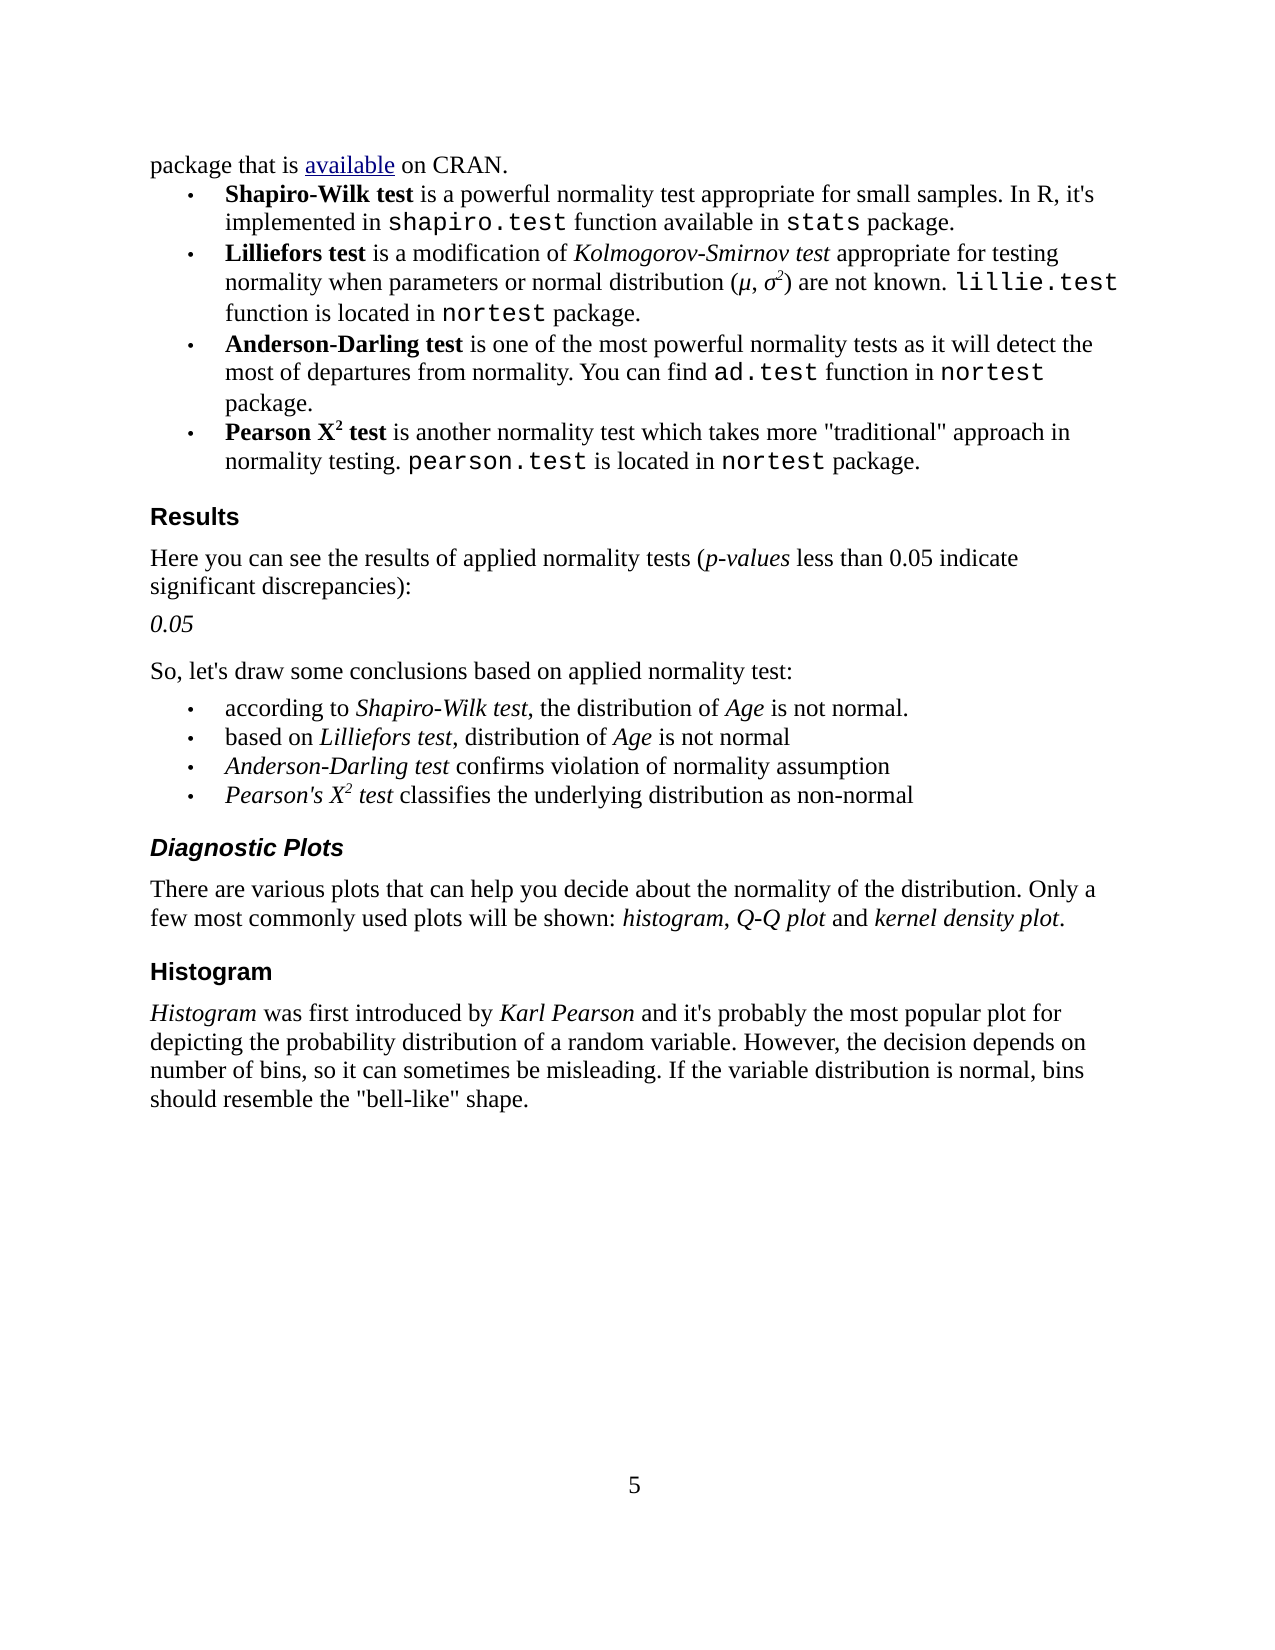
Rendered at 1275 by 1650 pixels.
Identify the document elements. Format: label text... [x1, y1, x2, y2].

list Pearson's Χ2 test classifies the underlying distribution as non-normal [187, 780, 1125, 808]
subtitle Results [150, 502, 1125, 530]
subtitle Diagnostic Plots [150, 833, 1125, 862]
text Histogram was first introduced by Karl Pearson and it's probably the most popular plot for depicting the probability distribution of a random variable. However, the decision depends on number of bins, so it can sometimes be misleading. If the variable distribution is normal, bins should resemble the "bell-like" shape. [150, 998, 1125, 1113]
text There are various plots that can help you decide about the normality of the distribution. Only a few most commonly used plots will be shown: histogram, Q-Q plot and kernel density plot. [150, 874, 1125, 932]
text Here you can see the results of applied normality tests (p-values less than 0.05 indicate significant discrepancies): [150, 543, 1125, 600]
text So, let's draw some conclusions based on applied normality test: [150, 656, 1125, 684]
list based on Lilliefors test, distribution of Age is not normal [187, 722, 1125, 751]
text package that is available on CRAN. [150, 150, 1125, 179]
list according to Shapiro-Wilk test, the distribution of Age is not normal. [187, 693, 1125, 722]
list Anderson-Darling test is one of the most powerful normality tests as it will detect the most of departures from normality. You can find ad.test function in nortest package. [187, 329, 1125, 417]
list Lilliefors test is a modification of Kolmogorov-Smirnov test appropriate for testing normality when parameters or normal distribution (μ, σ2) are not known. lillie.test function is located in nortest package. [187, 238, 1125, 329]
list Pearson Χ2 test is another normality test which takes more "traditional" approach in normality testing. pearson.test is located in nortest package. [187, 417, 1125, 477]
list Shapiro-Wilk test is a powerful normality test appropriate for small samples. In R, it's implemented in shapiro.test function available in stats package. [187, 179, 1125, 238]
list Anderson-Darling test confirms violation of normality assumption [187, 751, 1125, 780]
subtitle Histogram [150, 957, 1125, 986]
text 0.05 [150, 609, 1125, 638]
